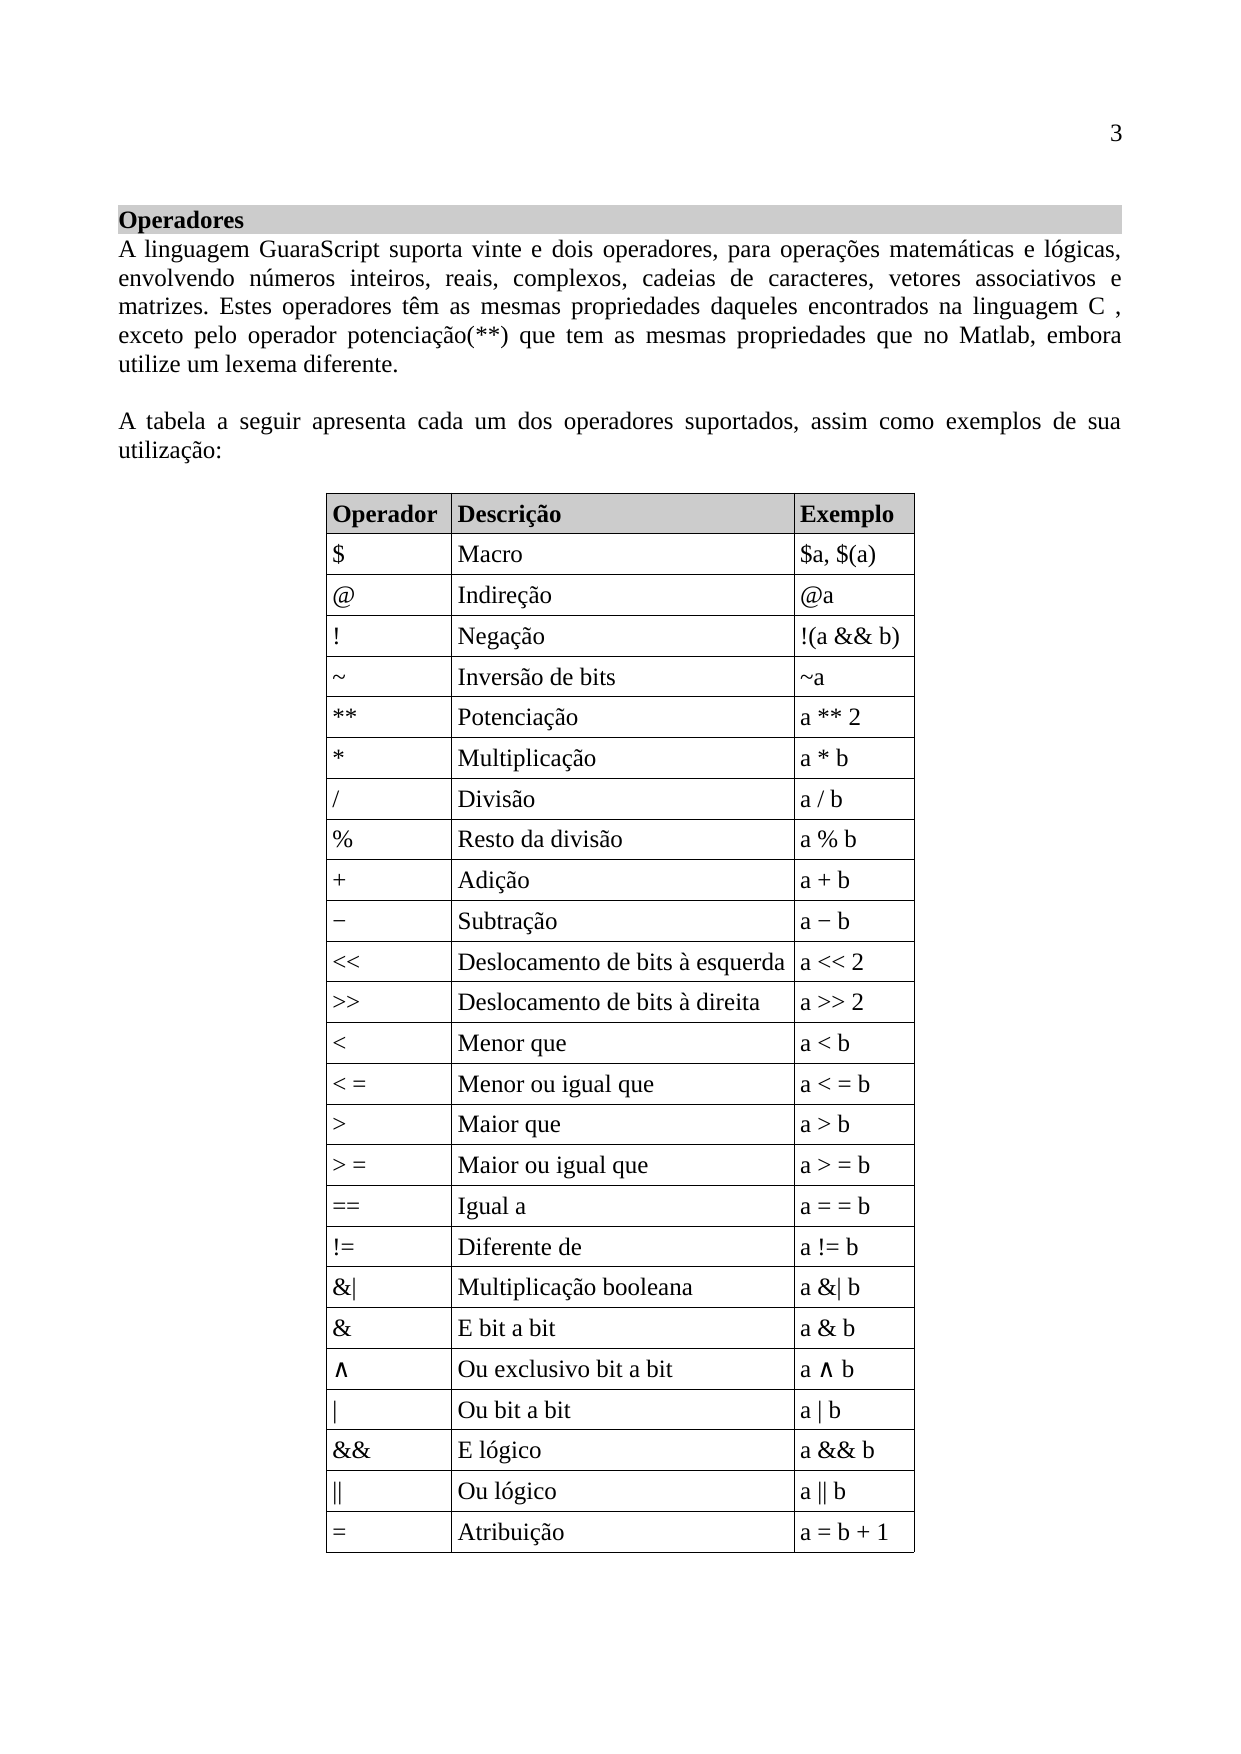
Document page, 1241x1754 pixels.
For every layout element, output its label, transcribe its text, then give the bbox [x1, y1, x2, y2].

table_cell @ [327, 575, 451, 615]
table_cell $ [327, 534, 451, 574]
table_cell a && b [795, 1430, 914, 1470]
table_cell a = b + 1 [795, 1512, 914, 1552]
table_cell a | b [795, 1390, 914, 1429]
table_cell a / b [795, 779, 914, 818]
table_cell Diferente de [452, 1227, 794, 1266]
table_cell a * b [795, 738, 914, 778]
table_cell a = = b [795, 1186, 914, 1226]
table_cell $a, $(a) [795, 534, 914, 574]
table_cell a − b [795, 901, 914, 941]
table_cell a > = b [795, 1145, 914, 1185]
table_cell Maior que [452, 1105, 794, 1144]
text A tabela a seguir apresenta cada um dos operadores suportados, assim como exemplos de sua utilização: [118, 406, 1122, 464]
table_cell Atribuição [452, 1512, 794, 1552]
table_cell Deslocamento de bits à esquerda [452, 942, 794, 981]
table_cell a ∧ b [795, 1349, 914, 1389]
table_cell Multiplicação [452, 738, 794, 778]
table_cell || [327, 1471, 451, 1511]
table_cell a != b [795, 1227, 914, 1266]
table_cell Subtração [452, 901, 794, 941]
table_cell > = [327, 1145, 451, 1185]
table_cell a & b [795, 1308, 914, 1348]
table_cell * [327, 738, 451, 778]
table_cell Ou bit a bit [452, 1390, 794, 1429]
table_cell ~ [327, 657, 451, 696]
table_cell != [327, 1227, 451, 1266]
table_cell Menor que [452, 1023, 794, 1063]
table_cell Igual a [452, 1186, 794, 1226]
table_cell < [327, 1023, 451, 1063]
table_cell Menor ou igual que [452, 1064, 794, 1103]
table_cell = [327, 1512, 451, 1552]
table_cell Negação [452, 616, 794, 656]
table_cell !(a && b) [795, 616, 914, 656]
table_cell ** [327, 697, 451, 737]
table_cell @a [795, 575, 914, 615]
table_cell a < b [795, 1023, 914, 1063]
table_cell Inversão de bits [452, 657, 794, 696]
table_cell a % b [795, 820, 914, 859]
table_cell Adição [452, 860, 794, 900]
table_cell E bit a bit [452, 1308, 794, 1348]
table_cell &| [327, 1267, 451, 1307]
table_cell Resto da divisão [452, 820, 794, 859]
table_cell >> [327, 982, 451, 1022]
table_cell ~a [795, 657, 914, 696]
table_cell % [327, 820, 451, 859]
table_cell Multiplicação booleana [452, 1267, 794, 1307]
table_cell − [327, 901, 451, 941]
table_cell a << 2 [795, 942, 914, 981]
table_header Operador [327, 494, 451, 533]
table_cell Potenciação [452, 697, 794, 737]
table_cell | [327, 1390, 451, 1429]
table_cell Maior ou igual que [452, 1145, 794, 1185]
table_cell ! [327, 616, 451, 656]
table_cell a > b [795, 1105, 914, 1144]
table_cell a || b [795, 1471, 914, 1511]
table_cell a &| b [795, 1267, 914, 1307]
table_cell Indireção [452, 575, 794, 615]
table_cell E lógico [452, 1430, 794, 1470]
table_header Descrição [452, 494, 794, 533]
table_cell a ** 2 [795, 697, 914, 737]
table_cell << [327, 942, 451, 981]
table_cell & [327, 1308, 451, 1348]
table_cell a < = b [795, 1064, 914, 1103]
table_cell Ou lógico [452, 1471, 794, 1511]
table_cell Macro [452, 534, 794, 574]
table_cell > [327, 1105, 451, 1144]
table_cell ∧ [327, 1349, 451, 1389]
table_cell / [327, 779, 451, 818]
table_cell && [327, 1430, 451, 1470]
table_cell == [327, 1186, 451, 1226]
text Operadores [118, 205, 1122, 234]
table_header Exemplo [795, 494, 914, 533]
table_cell Divisão [452, 779, 794, 818]
text A linguagem GuaraScript suporta vinte e dois operadores, para operações matemáticas e lógicas, envolvendo números inteiros, reais, complexos, cadeias de caracteres, vetores associativos e matrizes. Estes operadores têm as mesmas propriedades daqueles encontrados na linguagem C , exceto pelo operador potenciação(**) que tem as mesmas propriedades que no Matlab, embora utilize um lexema diferente. [118, 234, 1122, 378]
table_cell a >> 2 [795, 982, 914, 1022]
table_cell < = [327, 1064, 451, 1103]
table_cell Deslocamento de bits à direita [452, 982, 794, 1022]
table_cell Ou exclusivo bit a bit [452, 1349, 794, 1389]
table_cell + [327, 860, 451, 900]
table_cell a + b [795, 860, 914, 900]
